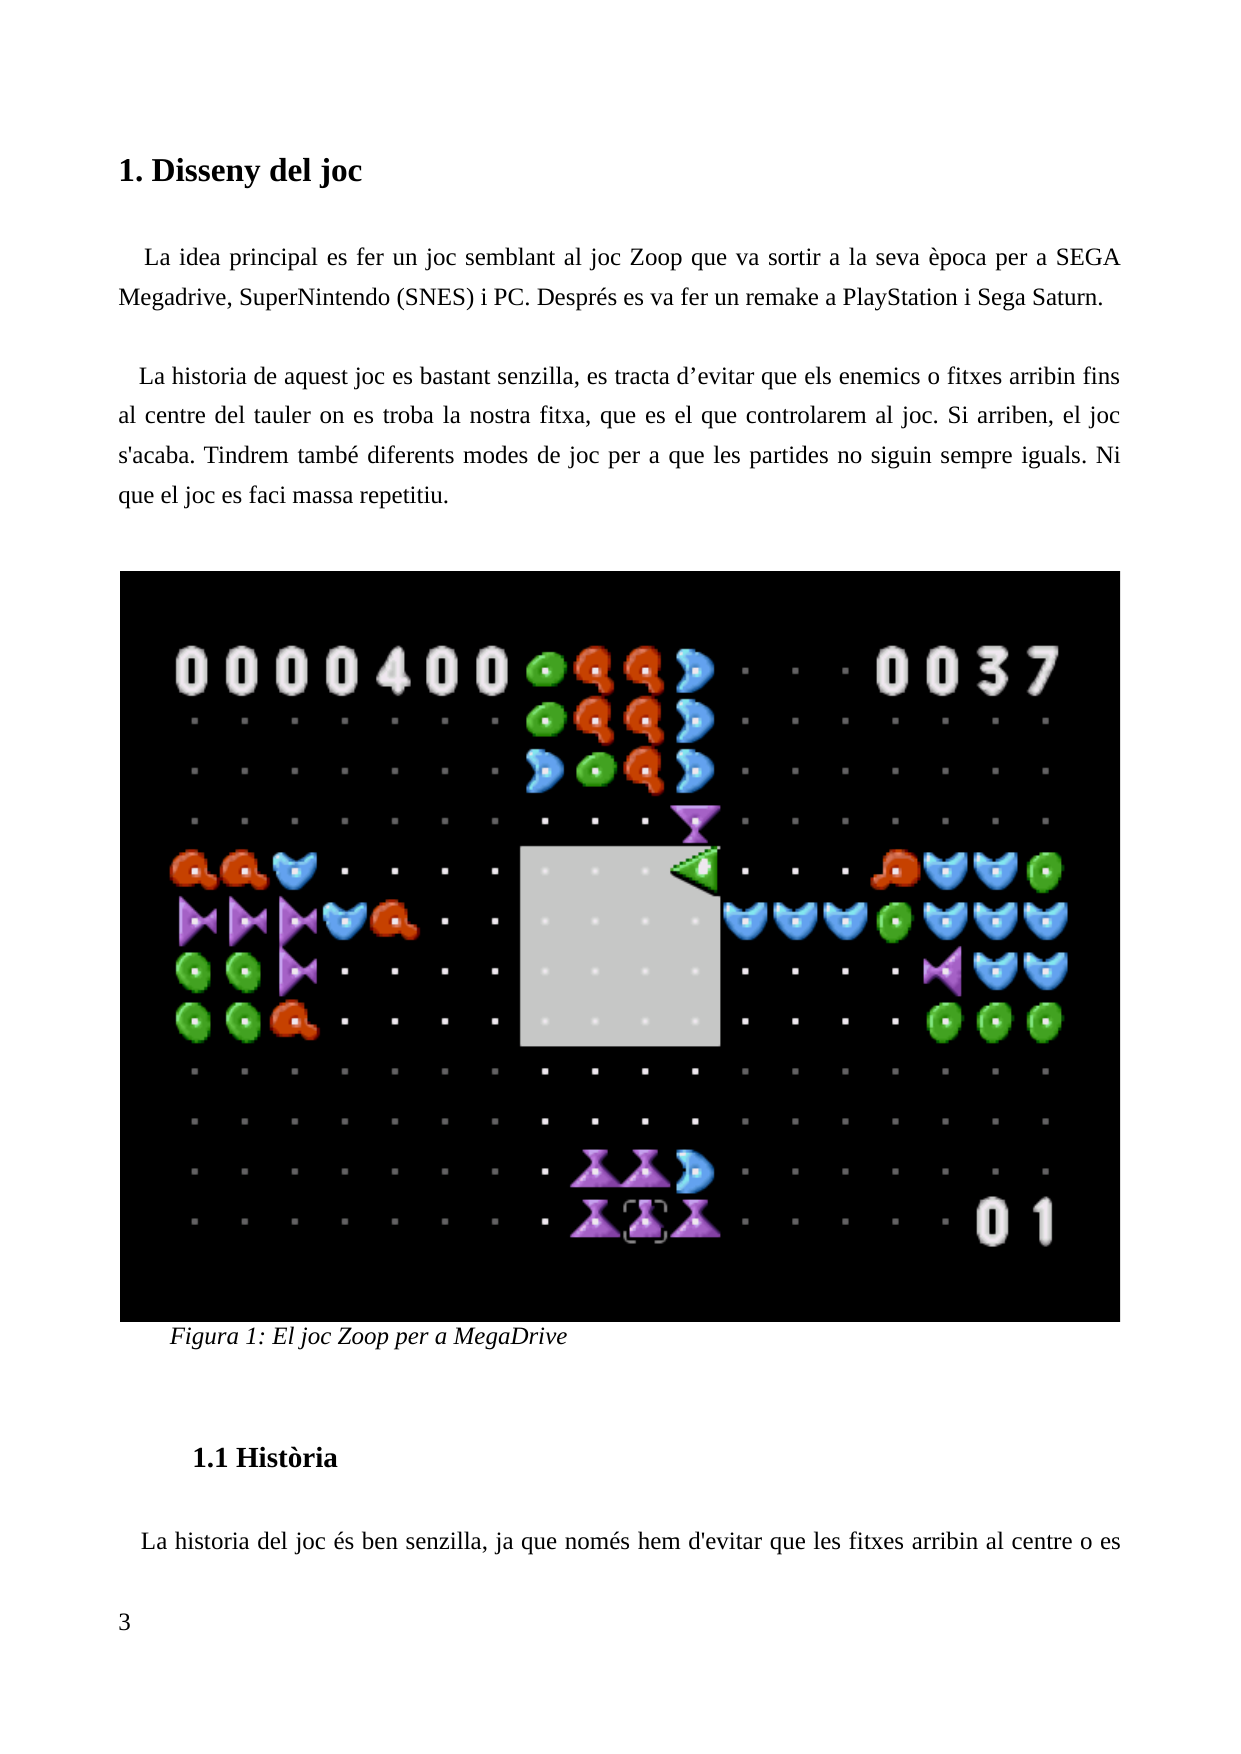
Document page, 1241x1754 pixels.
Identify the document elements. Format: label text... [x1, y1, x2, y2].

text La historia de aquest joc es bastant senzilla, es tracta d’evitar que els enemics o fitxes arribin fins al centre del tauler on es troba la nostra fitxa, que es el que controlarem al joc. Si arriben, el joc s'acaba. Tindrem també diferents modes de joc per a que les partides no siguin sempre iguals. Ni que el joc es faci massa repetitiu. [118, 361, 1122, 508]
text Figura 1: El joc Zoop per a MegaDrive [169, 1322, 1071, 1350]
text La idea principal es fer un joc semblant al joc Zoop que va sortir a la seva època per a SEGA Megadrive, SuperNintendo (SNES) i PC. Després es va fer un remake a PlayStation i Sega Saturn. [118, 242, 1122, 311]
text 1. Disseny del joc [118, 150, 1122, 188]
text La historia del joc és ben senzilla, ja que només hem d'evitar que les fitxes arribin al centre o es [118, 1526, 1122, 1554]
text 1.1 Història [118, 1440, 1122, 1473]
picture [120, 571, 1121, 1322]
